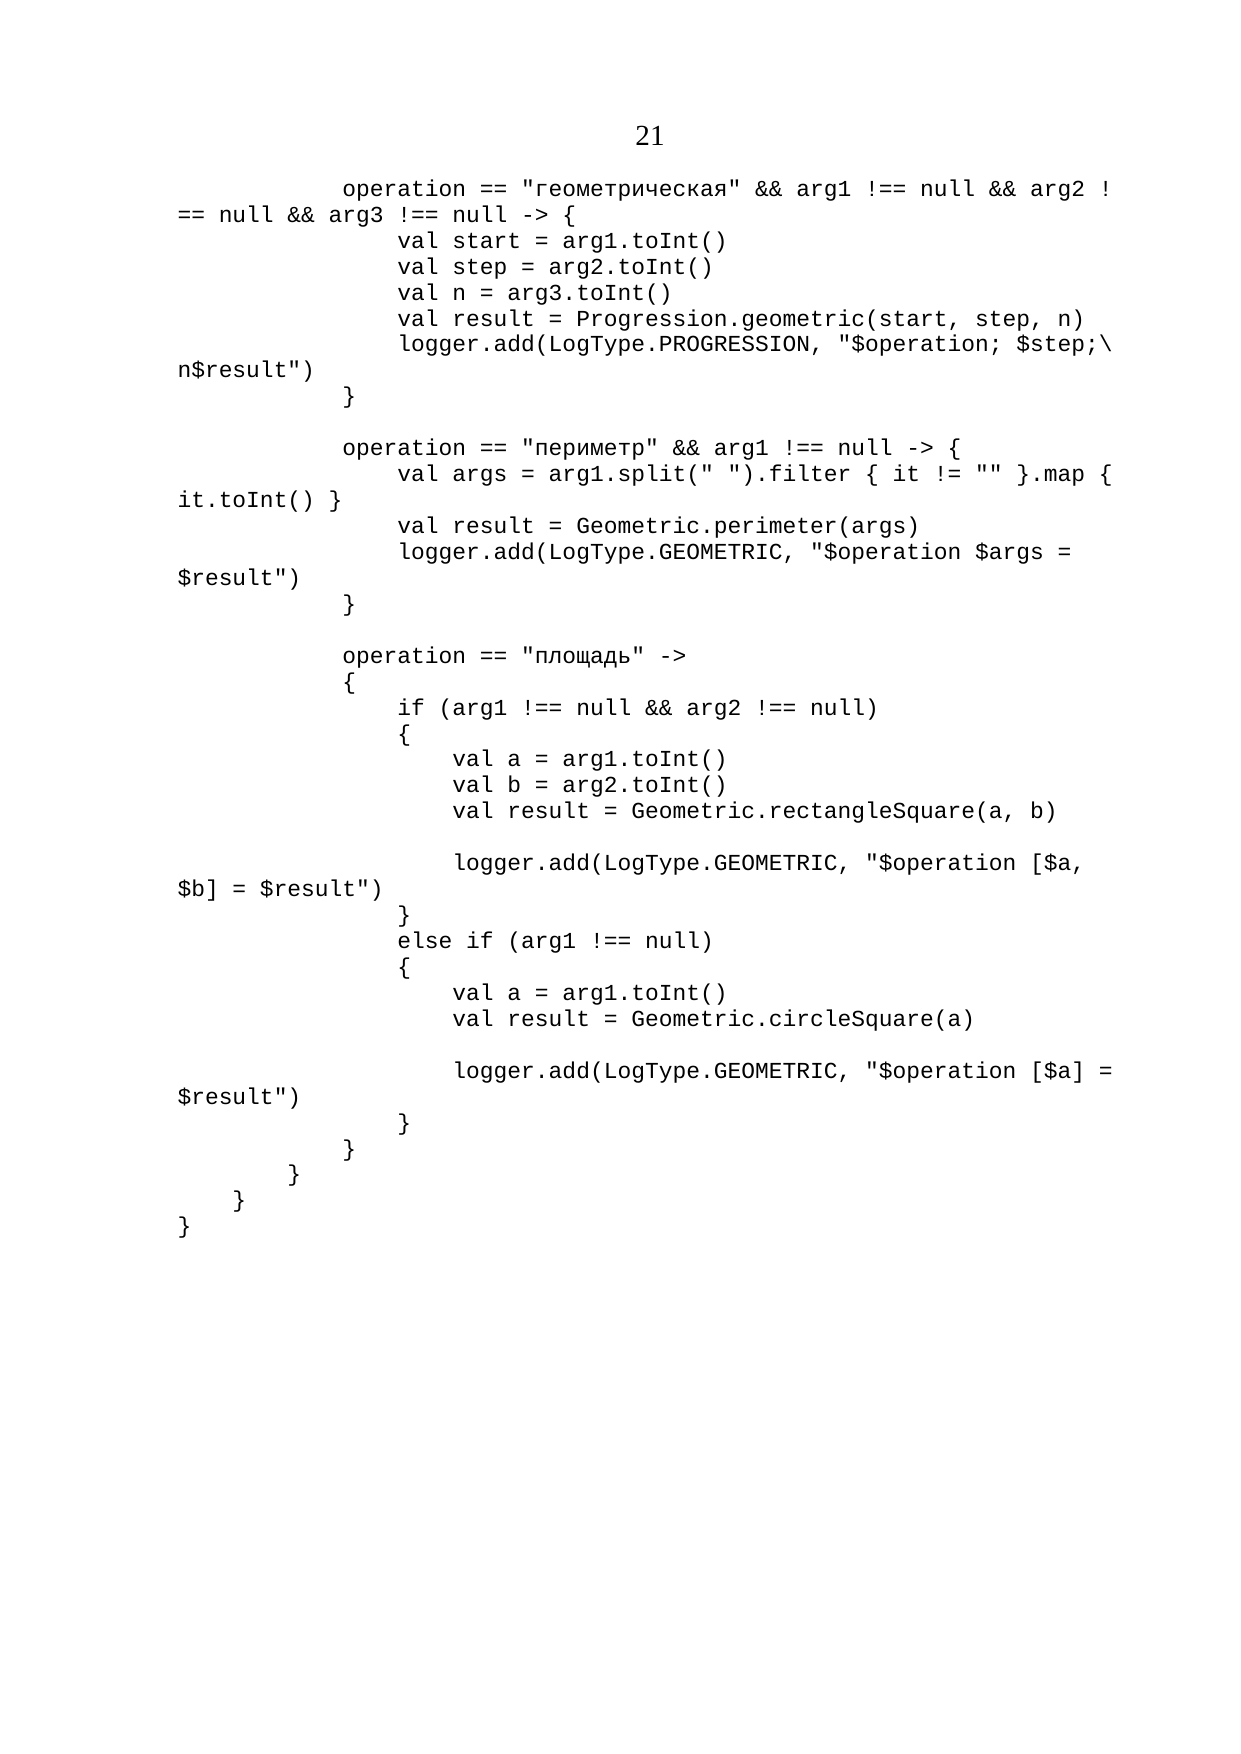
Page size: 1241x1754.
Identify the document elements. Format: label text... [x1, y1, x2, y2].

text val step = arg2.toInt() [177, 255, 1122, 281]
text val result = Geometric.circleSquare(a) [177, 1007, 1122, 1033]
text if (arg1 !== null && arg2 !== null) [177, 696, 1122, 722]
text else if (arg1 !== null) [177, 929, 1122, 955]
text val start = arg1.toInt() [177, 229, 1122, 255]
text operation == "геометрическая" && arg1 !== null && arg2 !== null && arg3 !== null -> { [177, 177, 1122, 229]
text val a = arg1.toInt() [177, 748, 1122, 774]
text operation == "периметр" && arg1 !== null -> { [177, 437, 1122, 462]
text } [177, 385, 1122, 411]
text val b = arg2.toInt() [177, 774, 1122, 800]
text operation == "площадь" -> [177, 644, 1122, 670]
text { [177, 955, 1122, 981]
text val result = Progression.geometric(start, step, n) [177, 307, 1122, 333]
text logger.add(LogType.GEOMETRIC, "$operation $args = $result") [177, 540, 1122, 592]
text { [177, 670, 1122, 696]
text val a = arg1.toInt() [177, 981, 1122, 1007]
text val result = Geometric.perimeter(args) [177, 514, 1122, 540]
text } [177, 1215, 1122, 1241]
text } [177, 1163, 1122, 1189]
text val result = Geometric.rectangleSquare(a, b) [177, 800, 1122, 826]
text } [177, 1111, 1122, 1137]
text } [177, 592, 1122, 618]
text logger.add(LogType.GEOMETRIC, "$operation [$a] = $result") [177, 1059, 1122, 1111]
text logger.add(LogType.PROGRESSION, "$operation; $step;\n$result") [177, 333, 1122, 385]
text } [177, 903, 1122, 929]
text } [177, 1137, 1122, 1163]
text { [177, 722, 1122, 748]
text val args = arg1.split(" ").filter { it != "" }.map { it.toInt() } [177, 462, 1122, 514]
text val n = arg3.toInt() [177, 281, 1122, 307]
text } [177, 1189, 1122, 1215]
text logger.add(LogType.GEOMETRIC, "$operation [$a, $b] = $result") [177, 852, 1122, 903]
